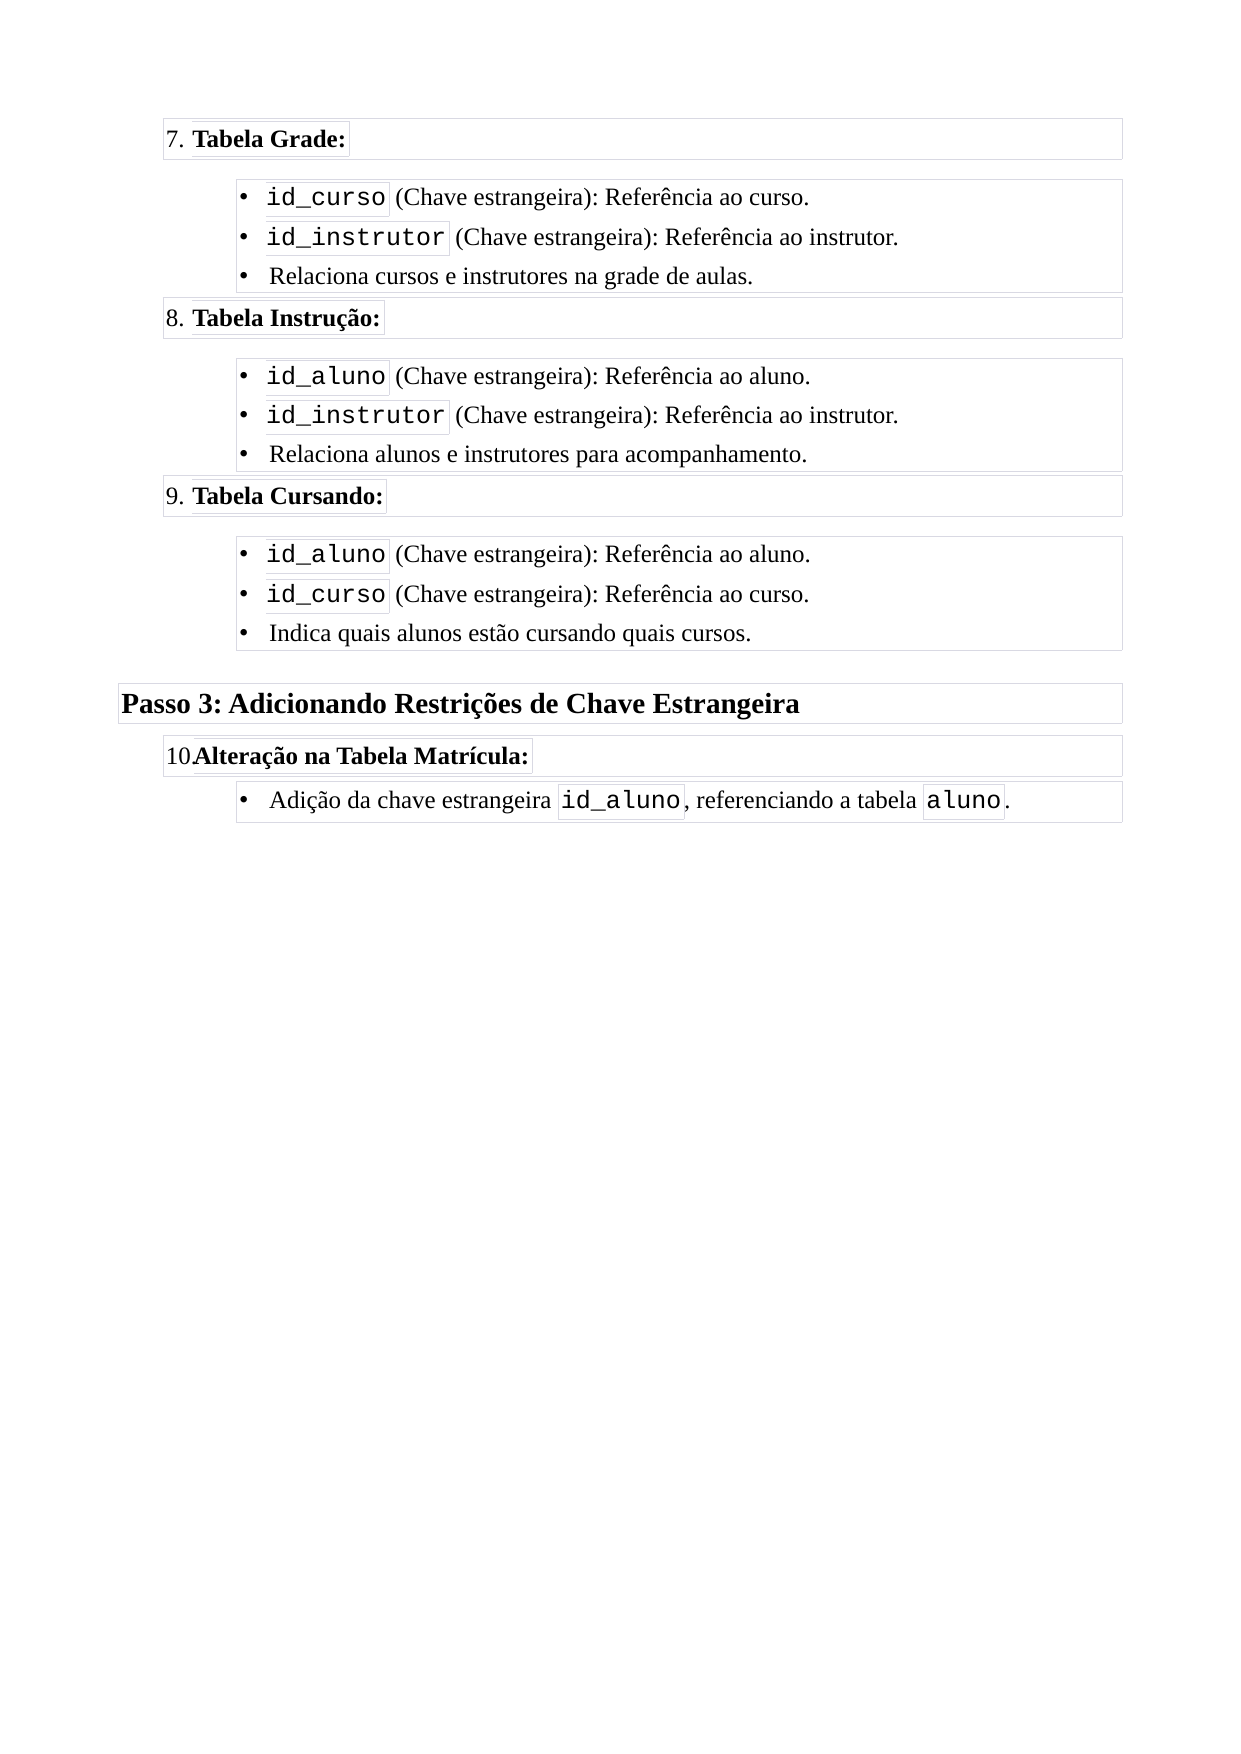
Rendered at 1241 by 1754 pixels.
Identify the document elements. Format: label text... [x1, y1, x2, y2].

list id_curso (Chave estrangeira): Referência ao curso. [237, 180, 1122, 216]
list Relaciona cursos e instrutores na grade de aulas. [237, 258, 1122, 292]
list id_instrutor (Chave estrangeira): Referência ao instrutor. [237, 397, 1122, 434]
list Alteração na Tabela Matrícula: [164, 736, 1122, 776]
list Tabela Grade: [164, 119, 1122, 159]
list id_aluno (Chave estrangeira): Referência ao aluno. [237, 359, 1122, 395]
list Tabela Cursando: [164, 476, 1122, 516]
subtitle Passo 3: Adicionando Restrições de Chave Estrangeira [119, 684, 1122, 723]
list Tabela Instrução: [164, 298, 1122, 338]
list Relaciona alunos e instrutores para acompanhamento. [237, 436, 1122, 471]
list Adição da chave estrangeira id_aluno, referenciando a tabela aluno. [237, 782, 1122, 822]
list id_curso (Chave estrangeira): Referência ao curso. [237, 576, 1122, 613]
list Indica quais alunos estão cursando quais cursos. [237, 615, 1122, 650]
list id_aluno (Chave estrangeira): Referência ao aluno. [237, 537, 1122, 573]
list id_instrutor (Chave estrangeira): Referência ao instrutor. [237, 218, 1122, 256]
